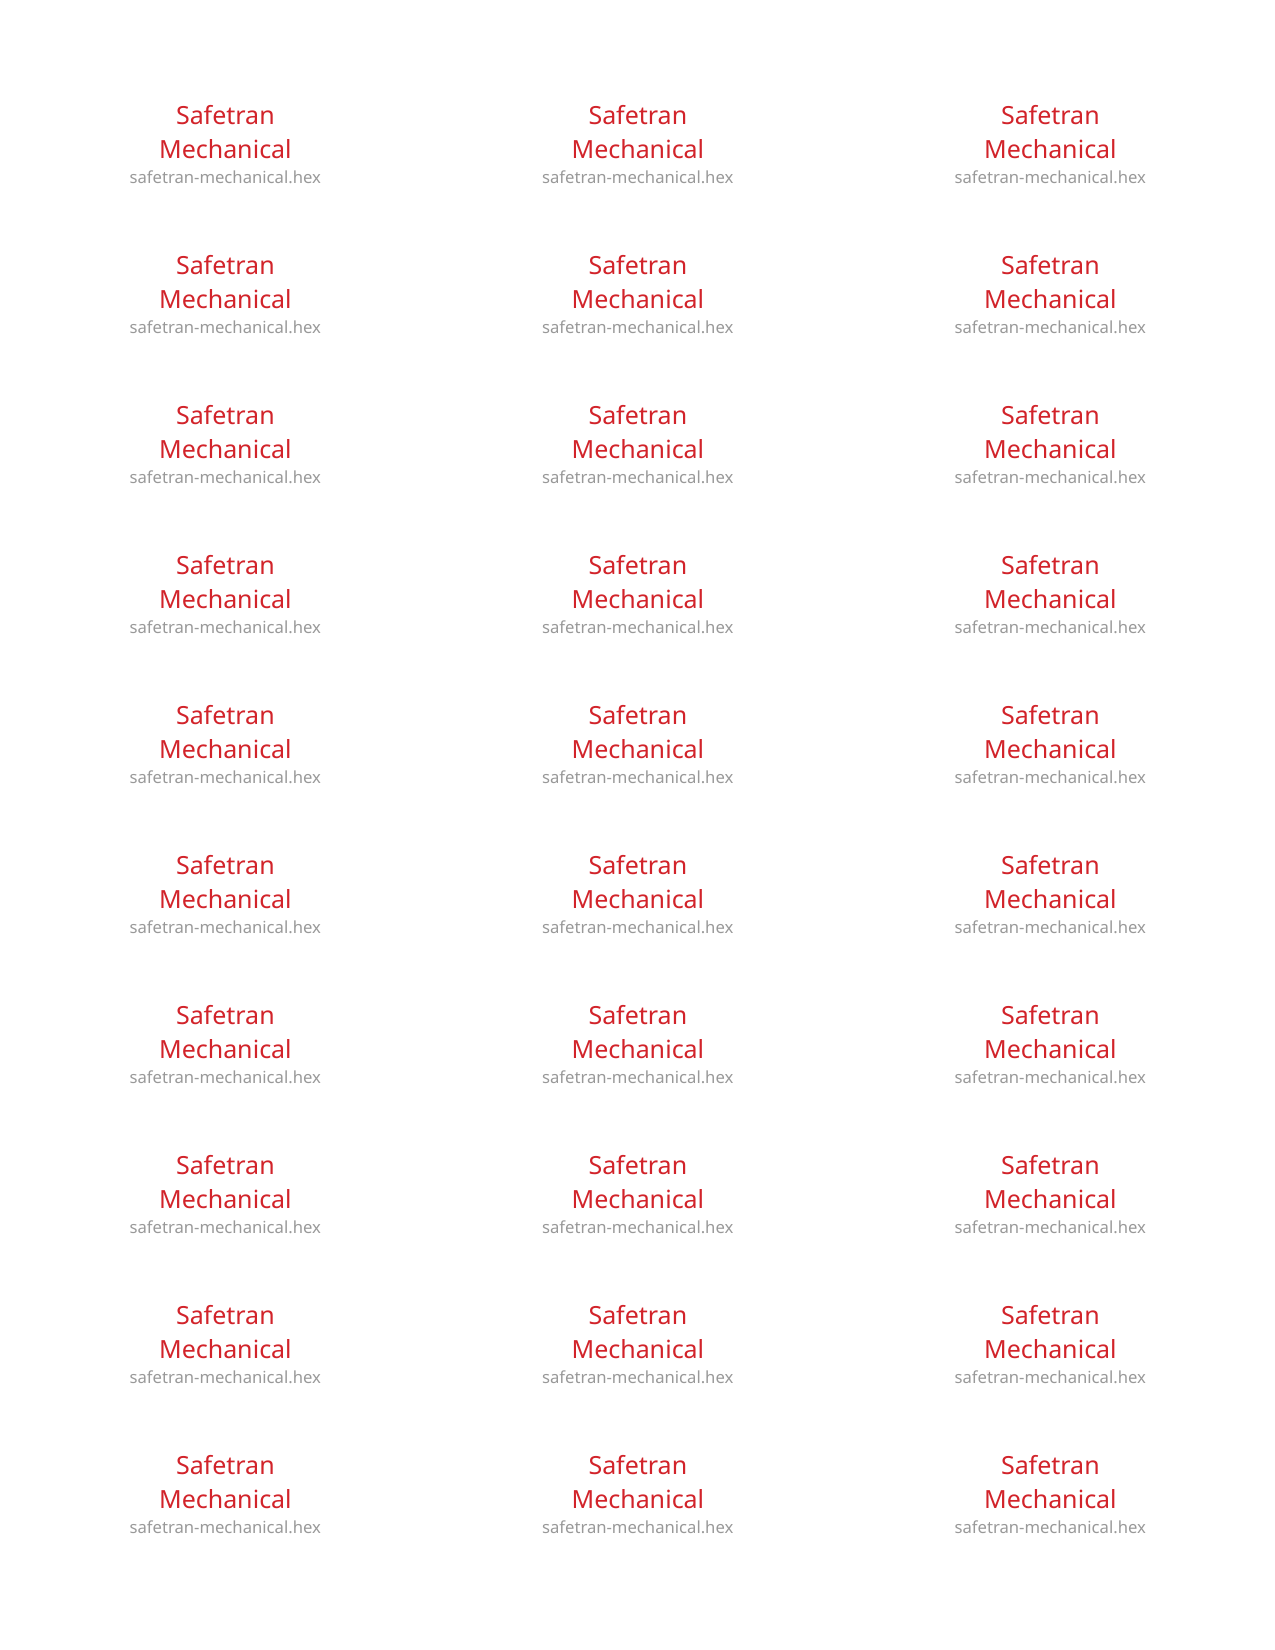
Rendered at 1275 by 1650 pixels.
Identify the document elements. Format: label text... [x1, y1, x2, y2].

text Mechanical [441, 882, 834, 916]
text Safetran [853, 98, 1247, 132]
text Mechanical [28, 732, 422, 766]
text safetran-mechanical.hex [441, 166, 834, 188]
text Safetran [441, 848, 834, 882]
text safetran-mechanical.hex [28, 166, 422, 188]
text safetran-mechanical.hex [441, 316, 834, 338]
text Safetran [441, 1148, 834, 1182]
text Safetran [853, 1448, 1247, 1482]
text Mechanical [441, 1332, 834, 1366]
text Safetran [28, 698, 422, 732]
text safetran-mechanical.hex [441, 916, 834, 938]
text Safetran [853, 998, 1247, 1032]
text safetran-mechanical.hex [28, 1216, 422, 1238]
text safetran-mechanical.hex [441, 766, 834, 788]
text Mechanical [853, 582, 1247, 616]
text Mechanical [853, 882, 1247, 916]
text Safetran [441, 548, 834, 582]
text Mechanical [853, 1182, 1247, 1216]
text Mechanical [853, 432, 1247, 466]
text Safetran [853, 548, 1247, 582]
text Mechanical [441, 1482, 834, 1516]
text Safetran [441, 698, 834, 732]
text Mechanical [28, 1182, 422, 1216]
text Safetran [441, 98, 834, 132]
text Mechanical [441, 732, 834, 766]
text Mechanical [441, 282, 834, 316]
text safetran-mechanical.hex [853, 766, 1247, 788]
text Mechanical [853, 1332, 1247, 1366]
text Safetran [853, 248, 1247, 282]
text Mechanical [441, 132, 834, 166]
text safetran-mechanical.hex [441, 616, 834, 638]
text Safetran [28, 1448, 422, 1482]
text safetran-mechanical.hex [853, 166, 1247, 188]
text safetran-mechanical.hex [28, 766, 422, 788]
text Safetran [28, 248, 422, 282]
text Safetran [28, 848, 422, 882]
text Mechanical [441, 432, 834, 466]
text safetran-mechanical.hex [853, 916, 1247, 938]
text Mechanical [28, 1332, 422, 1366]
text Safetran [853, 1298, 1247, 1332]
text safetran-mechanical.hex [28, 1366, 422, 1388]
text Safetran [28, 1298, 422, 1332]
text Mechanical [28, 282, 422, 316]
text safetran-mechanical.hex [853, 316, 1247, 338]
text safetran-mechanical.hex [853, 1366, 1247, 1388]
text Mechanical [28, 882, 422, 916]
text Safetran [441, 398, 834, 432]
text safetran-mechanical.hex [441, 466, 834, 488]
text Safetran [441, 998, 834, 1032]
text Mechanical [441, 1032, 834, 1066]
text safetran-mechanical.hex [441, 1516, 834, 1538]
text Safetran [28, 548, 422, 582]
text Safetran [28, 1148, 422, 1182]
text Safetran [441, 248, 834, 282]
text Safetran [441, 1298, 834, 1332]
text Safetran [853, 698, 1247, 732]
text safetran-mechanical.hex [853, 1516, 1247, 1538]
text Mechanical [28, 432, 422, 466]
text safetran-mechanical.hex [28, 466, 422, 488]
text Safetran [28, 398, 422, 432]
text safetran-mechanical.hex [28, 616, 422, 638]
text Mechanical [853, 1032, 1247, 1066]
text safetran-mechanical.hex [853, 616, 1247, 638]
text safetran-mechanical.hex [28, 316, 422, 338]
text Mechanical [28, 1482, 422, 1516]
text safetran-mechanical.hex [28, 1066, 422, 1088]
text Mechanical [28, 582, 422, 616]
text Safetran [853, 848, 1247, 882]
text Mechanical [853, 282, 1247, 316]
text safetran-mechanical.hex [441, 1216, 834, 1238]
text safetran-mechanical.hex [28, 916, 422, 938]
text Mechanical [853, 732, 1247, 766]
text safetran-mechanical.hex [853, 466, 1247, 488]
text Mechanical [441, 582, 834, 616]
text safetran-mechanical.hex [853, 1216, 1247, 1238]
text Safetran [28, 998, 422, 1032]
text safetran-mechanical.hex [441, 1066, 834, 1088]
text safetran-mechanical.hex [853, 1066, 1247, 1088]
text Safetran [853, 1148, 1247, 1182]
text safetran-mechanical.hex [28, 1516, 422, 1538]
text Mechanical [441, 1182, 834, 1216]
text Safetran [441, 1448, 834, 1482]
text Mechanical [28, 132, 422, 166]
text Mechanical [28, 1032, 422, 1066]
text safetran-mechanical.hex [441, 1366, 834, 1388]
text Safetran [853, 398, 1247, 432]
text Mechanical [853, 132, 1247, 166]
text Mechanical [853, 1482, 1247, 1516]
text Safetran [28, 98, 422, 132]
